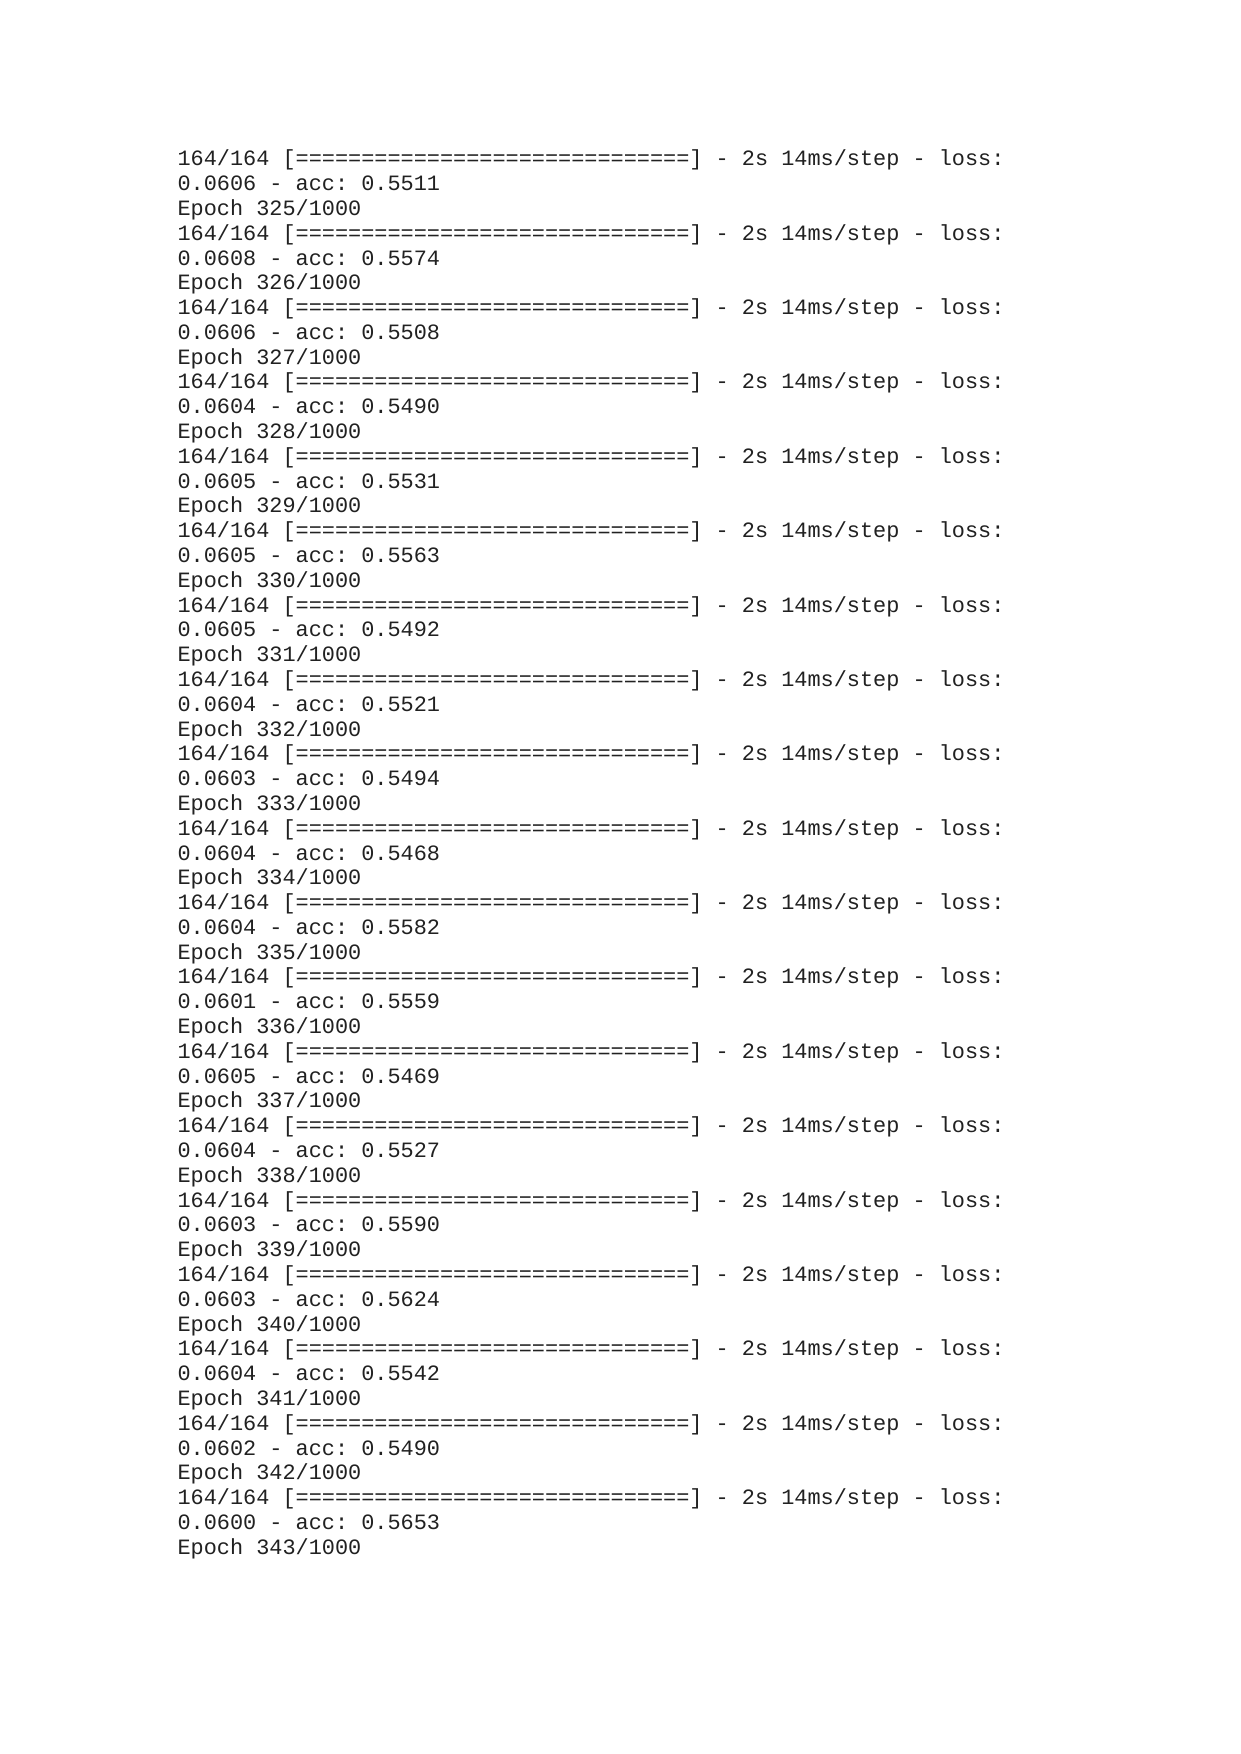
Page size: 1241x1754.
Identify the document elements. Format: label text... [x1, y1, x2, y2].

text 164/164 [==============================] - 2s 14ms/step - loss: 0.0601 - acc: 0.5559 [177, 966, 1063, 1015]
text Epoch 331/1000 [177, 643, 1063, 668]
text 164/164 [==============================] - 2s 14ms/step - loss: 0.0602 - acc: 0.5490 [177, 1412, 1063, 1462]
text Epoch 337/1000 [177, 1090, 1063, 1114]
text 164/164 [==============================] - 2s 14ms/step - loss: 0.0608 - acc: 0.5574 [177, 222, 1063, 272]
text Epoch 326/1000 [177, 272, 1063, 296]
text Epoch 339/1000 [177, 1238, 1063, 1263]
text 164/164 [==============================] - 2s 14ms/step - loss: 0.0605 - acc: 0.5563 [177, 519, 1063, 569]
text 164/164 [==============================] - 2s 14ms/step - loss: 0.0604 - acc: 0.5468 [177, 817, 1063, 867]
text 164/164 [==============================] - 2s 14ms/step - loss: 0.0604 - acc: 0.5527 [177, 1114, 1063, 1164]
text 164/164 [==============================] - 2s 14ms/step - loss: 0.0606 - acc: 0.5508 [177, 296, 1063, 346]
text Epoch 336/1000 [177, 1015, 1063, 1040]
text Epoch 333/1000 [177, 792, 1063, 817]
text Epoch 342/1000 [177, 1462, 1063, 1486]
text 164/164 [==============================] - 2s 14ms/step - loss: 0.0604 - acc: 0.5490 [177, 371, 1063, 420]
text 164/164 [==============================] - 2s 14ms/step - loss: 0.0605 - acc: 0.5469 [177, 1040, 1063, 1090]
text Epoch 334/1000 [177, 867, 1063, 891]
text Epoch 338/1000 [177, 1164, 1063, 1189]
text 164/164 [==============================] - 2s 14ms/step - loss: 0.0603 - acc: 0.5624 [177, 1263, 1063, 1313]
text Epoch 328/1000 [177, 420, 1063, 445]
text 164/164 [==============================] - 2s 14ms/step - loss: 0.0605 - acc: 0.5492 [177, 594, 1063, 643]
text 164/164 [==============================] - 2s 14ms/step - loss: 0.0603 - acc: 0.5590 [177, 1189, 1063, 1238]
text Epoch 335/1000 [177, 941, 1063, 966]
text Epoch 330/1000 [177, 569, 1063, 594]
text 164/164 [==============================] - 2s 14ms/step - loss: 0.0600 - acc: 0.5653 [177, 1486, 1063, 1536]
text 164/164 [==============================] - 2s 14ms/step - loss: 0.0604 - acc: 0.5542 [177, 1338, 1063, 1387]
text 164/164 [==============================] - 2s 14ms/step - loss: 0.0603 - acc: 0.5494 [177, 743, 1063, 792]
text Epoch 325/1000 [177, 197, 1063, 222]
text Epoch 329/1000 [177, 495, 1063, 519]
text Epoch 341/1000 [177, 1387, 1063, 1412]
text 164/164 [==============================] - 2s 14ms/step - loss: 0.0604 - acc: 0.5521 [177, 668, 1063, 718]
text 164/164 [==============================] - 2s 14ms/step - loss: 0.0604 - acc: 0.5582 [177, 891, 1063, 941]
text Epoch 327/1000 [177, 346, 1063, 371]
text 164/164 [==============================] - 2s 14ms/step - loss: 0.0605 - acc: 0.5531 [177, 445, 1063, 495]
text 164/164 [==============================] - 2s 14ms/step - loss: 0.0606 - acc: 0.5511 [177, 148, 1063, 197]
text Epoch 343/1000 [177, 1536, 1063, 1561]
text Epoch 340/1000 [177, 1313, 1063, 1338]
text Epoch 332/1000 [177, 718, 1063, 743]
